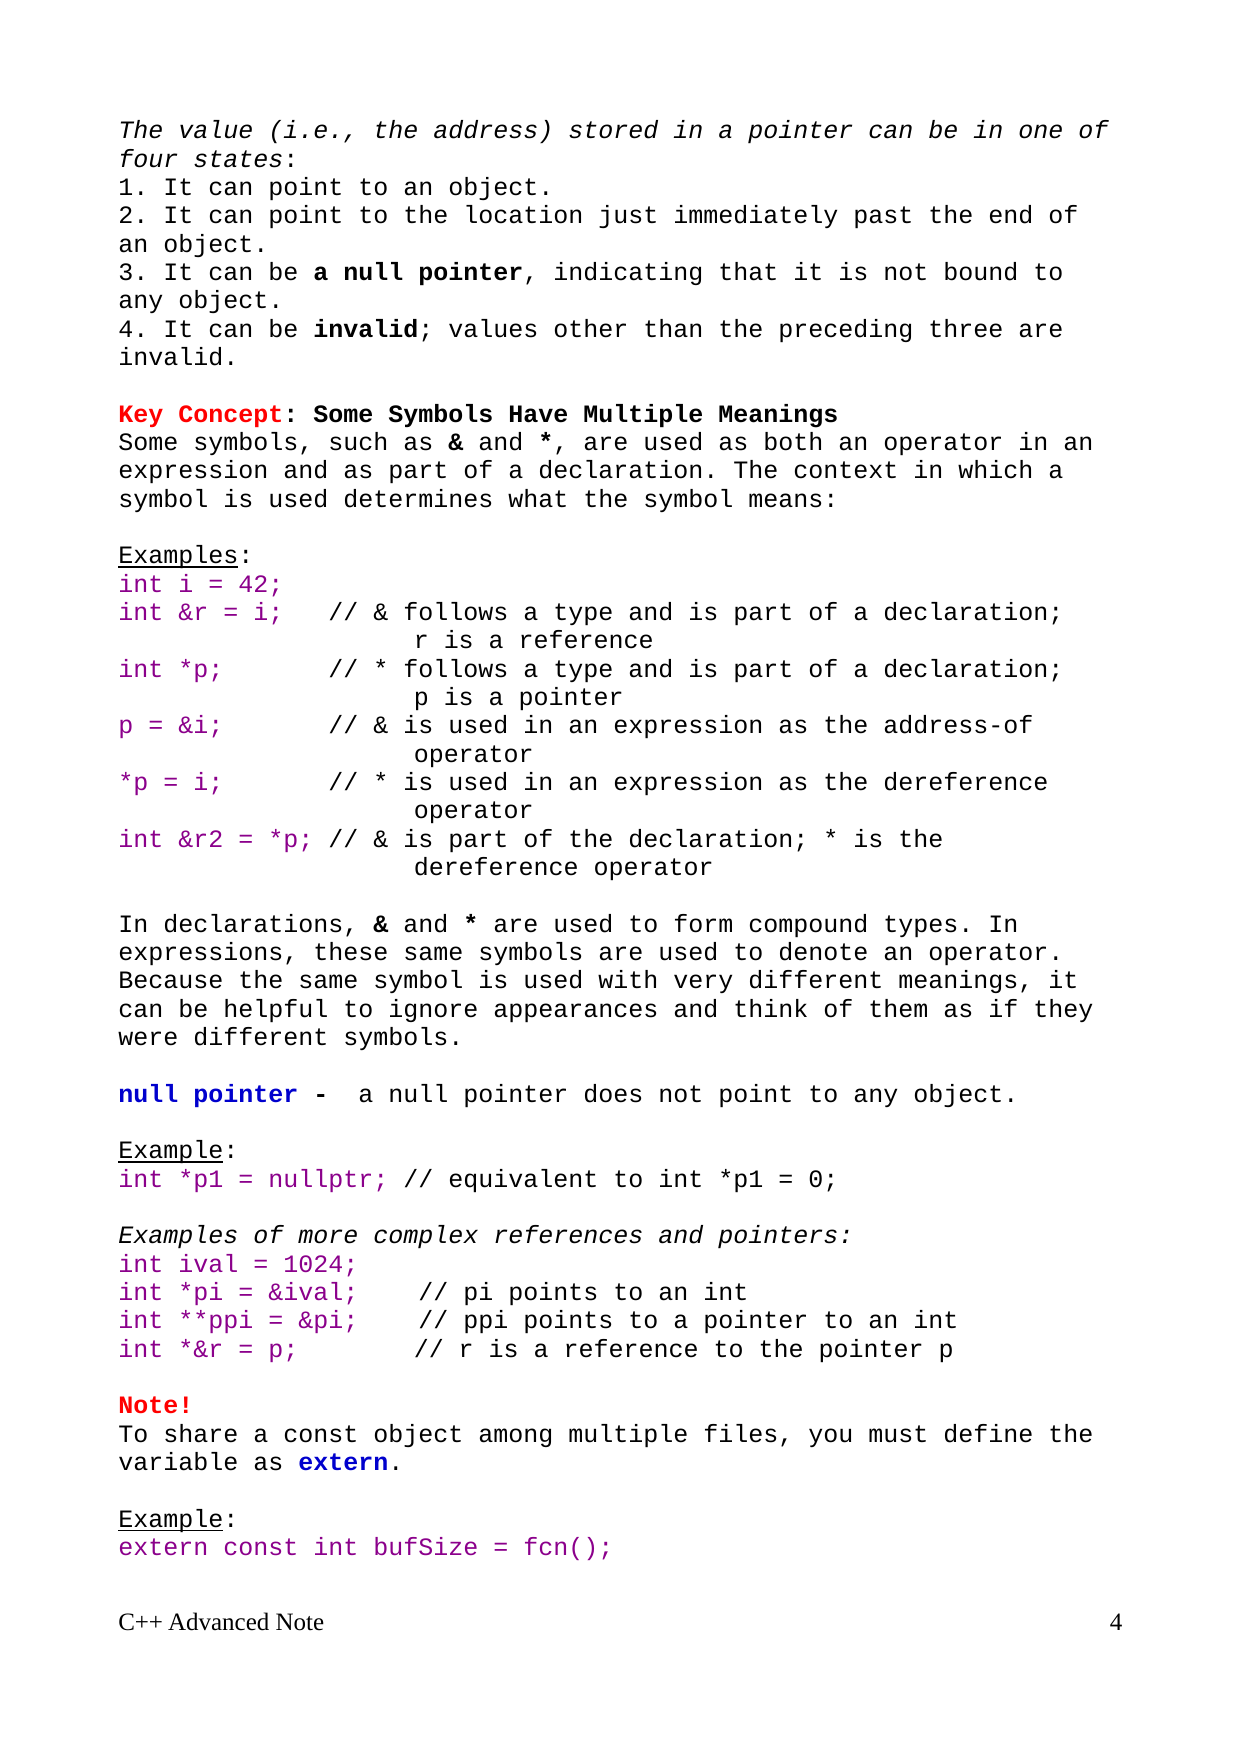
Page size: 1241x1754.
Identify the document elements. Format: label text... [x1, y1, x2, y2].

text extern const int bufSize = fcn(); [118, 1535, 1122, 1563]
text Some symbols, such as & and *, are used as both an operator in an [118, 430, 1122, 458]
text To share a const object among multiple files, you must define the variable as extern. [118, 1421, 1122, 1478]
text Examples of more complex references and pointers: [118, 1223, 1122, 1251]
text 4. It can be invalid; values other than the preceding three are invalid. [118, 316, 1122, 373]
text Key Concept: Some Symbols Have Multiple Meanings [118, 401, 1122, 430]
text p is a pointer [118, 685, 1122, 713]
text Note! [118, 1393, 1122, 1421]
text expression and as part of a declaration. The context in which a symbol is used determines what the symbol means: [118, 458, 1122, 515]
text int ival = 1024; [118, 1251, 1122, 1280]
text Example: [118, 1506, 1122, 1535]
text 3. It can be a null pointer, indicating that it is not bound to any object. [118, 260, 1122, 316]
text int &r2 = *p; // & is part of the declaration; * is the dereference operator [118, 826, 1122, 883]
text In declarations, & and * are used to form compound types. In expressions, these same symbols are used to denote an operator. Because the same symbol is used with very different meanings, it can be helpful to ignore appearances and think of them as if they were different symbols. [118, 911, 1122, 1053]
text r is a reference [118, 628, 1122, 656]
text int &r = i; // & follows a type and is part of a declaration; [118, 600, 1122, 628]
text Examples: [118, 543, 1122, 571]
text p = &i; // & is used in an expression as the address-of operator [118, 713, 1122, 770]
text *p = i; // * is used in an expression as the dereference operator [118, 770, 1122, 826]
text 1. It can point to an object. [118, 175, 1122, 203]
text int *p1 = nullptr; // equivalent to int *p1 = 0; [118, 1166, 1122, 1195]
text int i = 42; [118, 571, 1122, 600]
text int *pi = &ival; // pi points to an int [118, 1280, 1122, 1308]
text The value (i.e., the address) stored in a pointer can be in one of four states: [118, 118, 1122, 175]
text Example: [118, 1138, 1122, 1166]
text int *p; // * follows a type and is part of a declaration; [118, 656, 1122, 685]
text null pointer - a null pointer does not point to any object. [118, 1081, 1122, 1110]
text int **ppi = &pi; // ppi points to a pointer to an int [118, 1308, 1122, 1336]
text int *&r = p; // r is a reference to the pointer p [118, 1336, 1122, 1365]
text 2. It can point to the location just immediately past the end of an object. [118, 203, 1122, 260]
